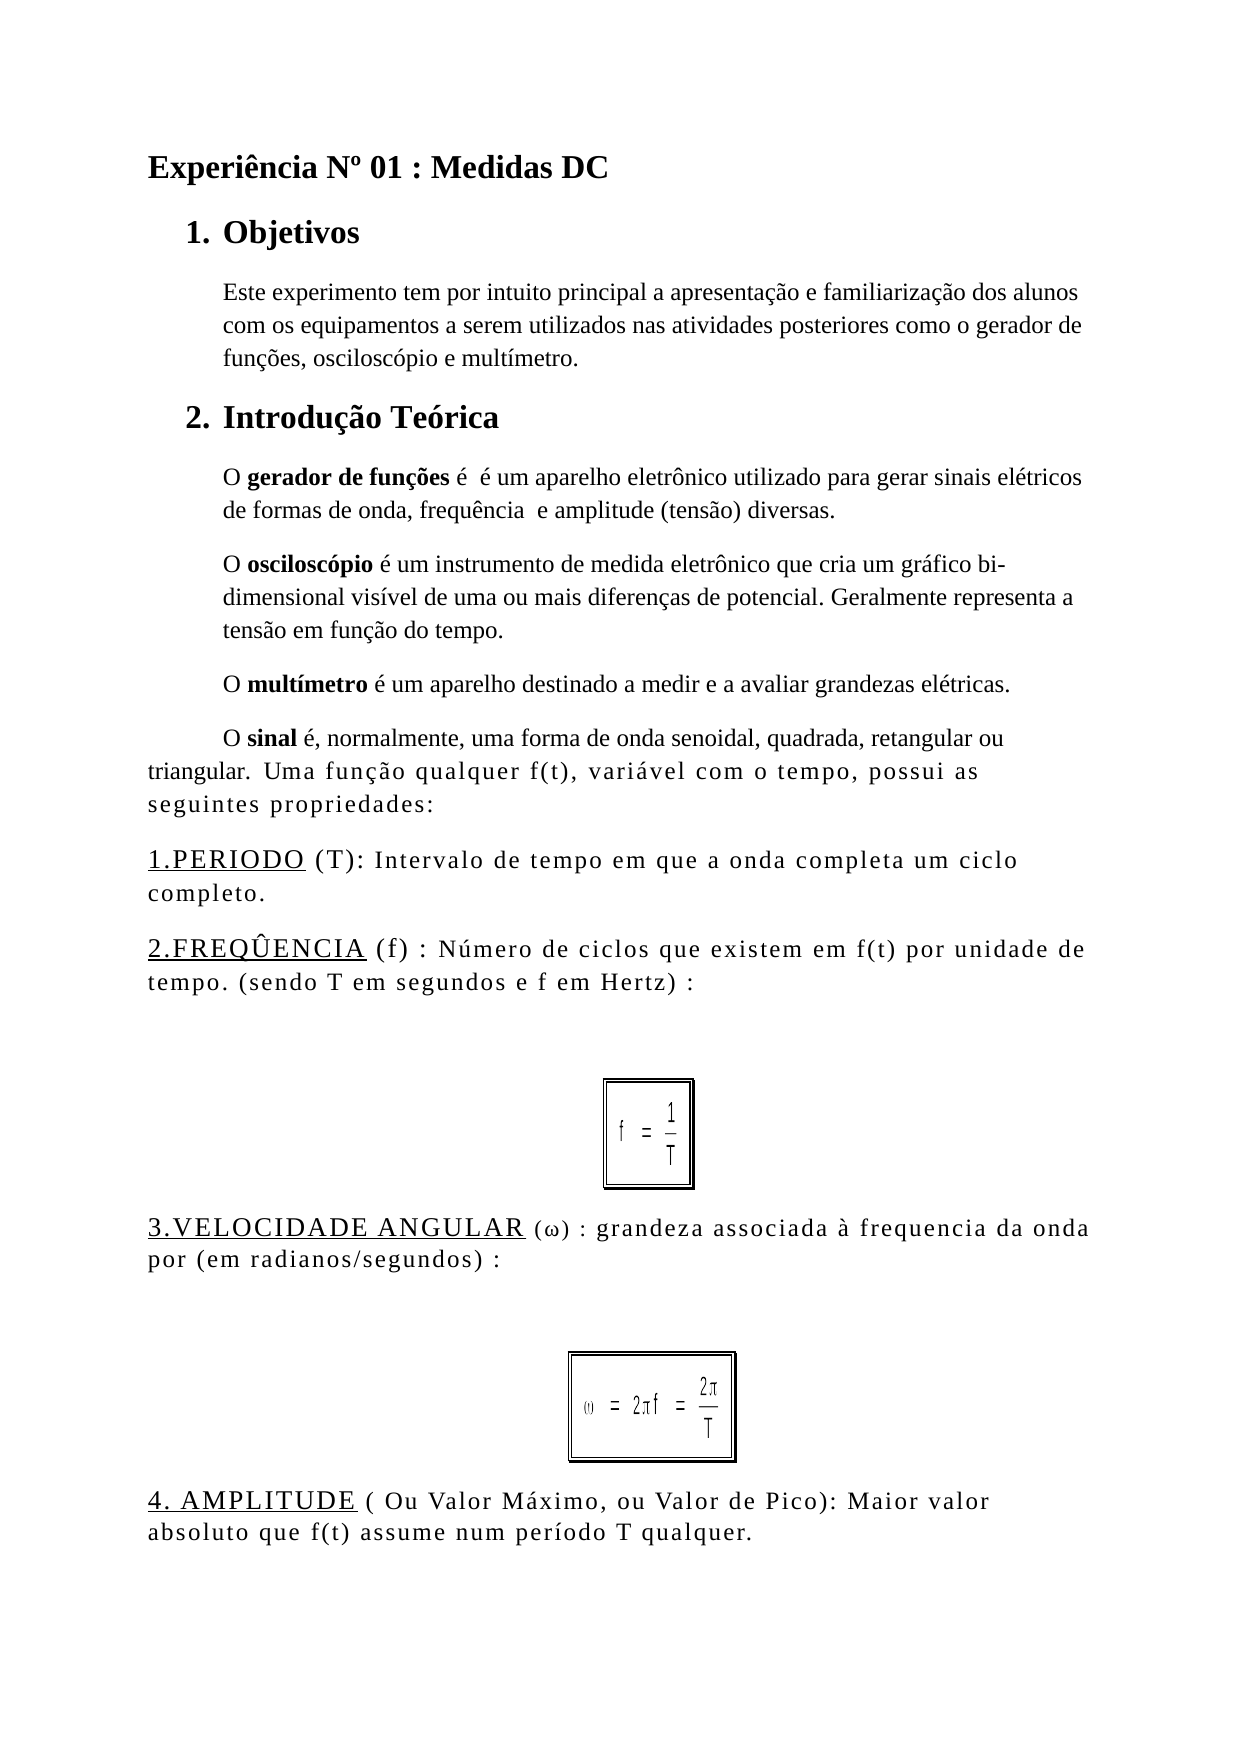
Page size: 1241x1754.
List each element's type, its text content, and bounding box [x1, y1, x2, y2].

text Este experimento tem por intuito principal a apresentação e familiarização dos alunos com os equipamentos a serem utilizados nas atividades posteriores como o gerador de funções, osciloscópio e multímetro. [223, 277, 1092, 372]
text 4. AMPLITUDE ( Ou Valor Máximo, ou Valor de Pico): Maior valor absoluto que f(t) assume num período T qualquer. [148, 1484, 1092, 1546]
list Introdução Teórica [185, 397, 1092, 436]
text Experiência Nº 01 : Medidas DC [148, 148, 1092, 186]
text O sinal é, normalmente, uma forma de onda senoidal, quadrada, retangular ou triangular. Uma função qualquer f(t), variável com o tempo, possui as seguintes propriedades: [148, 723, 1092, 818]
list O multímetro é um aparelho destinado a medir e a avaliar grandezas elétricas. [185, 669, 1092, 698]
text 3.VELOCIDADE ANGULAR (ω) : grandeza associada à frequencia da onda por (em radianos/segundos) : [148, 1211, 1092, 1273]
text 1.PERIODO (T): Intervalo de tempo em que a onda completa um ciclo completo. [148, 843, 1092, 907]
list O gerador de funções é é um aparelho eletrônico utilizado para gerar sinais elétricos de formas de onda, frequência e amplitude (tensão) diversas. [185, 462, 1092, 524]
text 2.FREQÛENCIA (f) : Número de ciclos que existem em f(t) por unidade de tempo. (sendo T em segundos e f em Hertz) : [148, 932, 1092, 996]
list O osciloscópio é um instrumento de medida eletrônico que cria um gráfico bi-dimensional visível de uma ou mais diferenças de potencial. Geralmente representa a tensão em função do tempo. [185, 549, 1092, 644]
list Objetivos [185, 213, 1092, 251]
